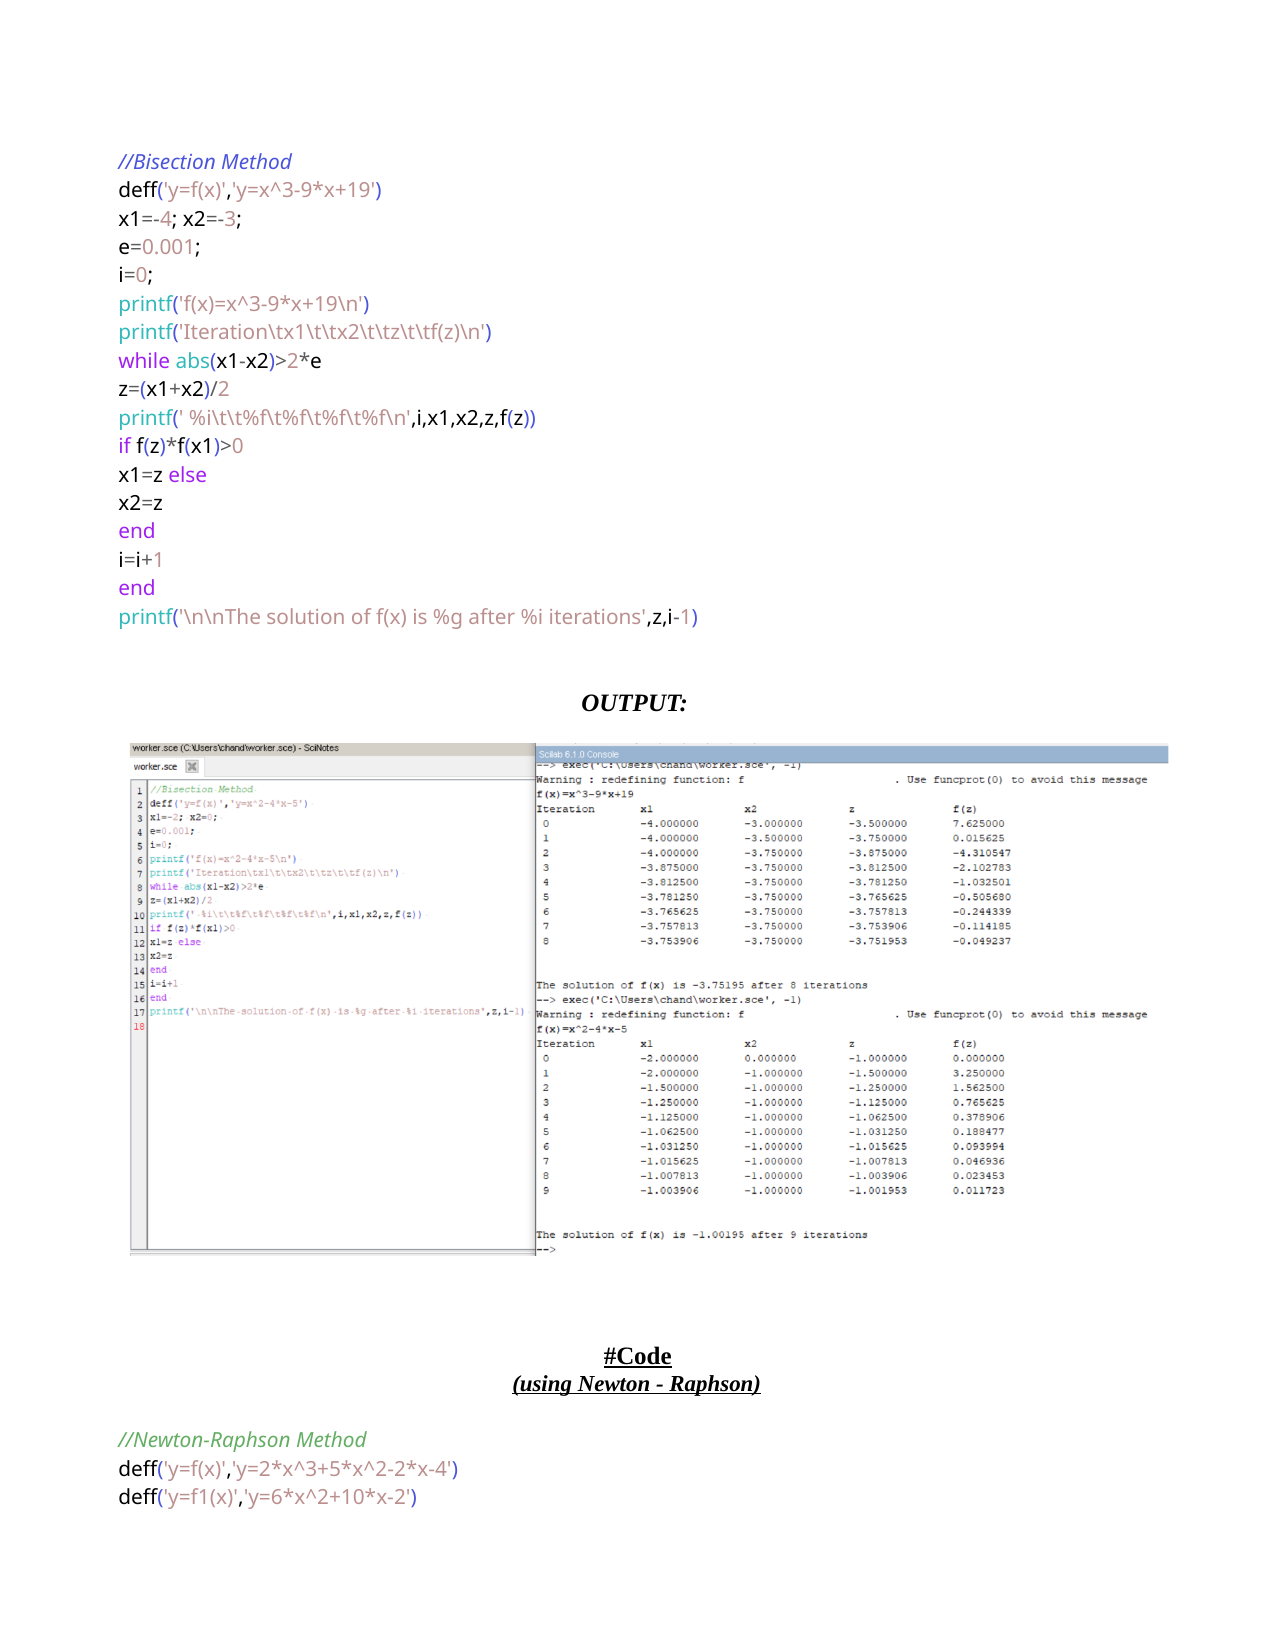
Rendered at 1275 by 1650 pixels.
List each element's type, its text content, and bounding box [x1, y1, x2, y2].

text end [118, 517, 1157, 545]
text x1=-4; x2=-3; [118, 204, 1157, 232]
text x2=z [118, 488, 1157, 517]
text deff('y=f(x)','y=2*x^3+5*x^2-2*x-4') [118, 1454, 1157, 1482]
text i=0; [118, 261, 1157, 289]
text i=i+1 [118, 545, 1157, 573]
text (using Newton - Raphson) [118, 1370, 1157, 1397]
picture [129, 743, 1169, 1256]
text printf(' %i\t\t%f\t%f\t%f\t%f\n',i,x1,x2,z,f(z)) [118, 403, 1157, 431]
text printf('\n\nThe solution of f(x) is %g after %i iterations',z,i-1) [118, 602, 1157, 630]
text deff('y=f(x)','y=x^3-9*x+19') [118, 175, 1157, 204]
text z=(x1+x2)/2 [118, 374, 1157, 403]
text if f(z)*f(x1)>0 [118, 431, 1157, 460]
text OUTPUT: [118, 688, 1157, 717]
text //Newton-Raphson Method [118, 1425, 1157, 1454]
text printf('f(x)=x^3-9*x+19\n') [118, 289, 1157, 317]
text //Bisection Method [118, 147, 1157, 175]
text e=0.001; [118, 232, 1157, 261]
text while abs(x1-x2)>2*e [118, 346, 1157, 374]
text x1=z else [118, 460, 1157, 488]
text printf('Iteration\tx1\t\tx2\t\tz\t\tf(z)\n') [118, 317, 1157, 346]
text end [118, 573, 1157, 602]
text #Code [118, 1341, 1157, 1370]
text deff('y=f1(x)','y=6*x^2+10*x-2') [118, 1482, 1157, 1511]
